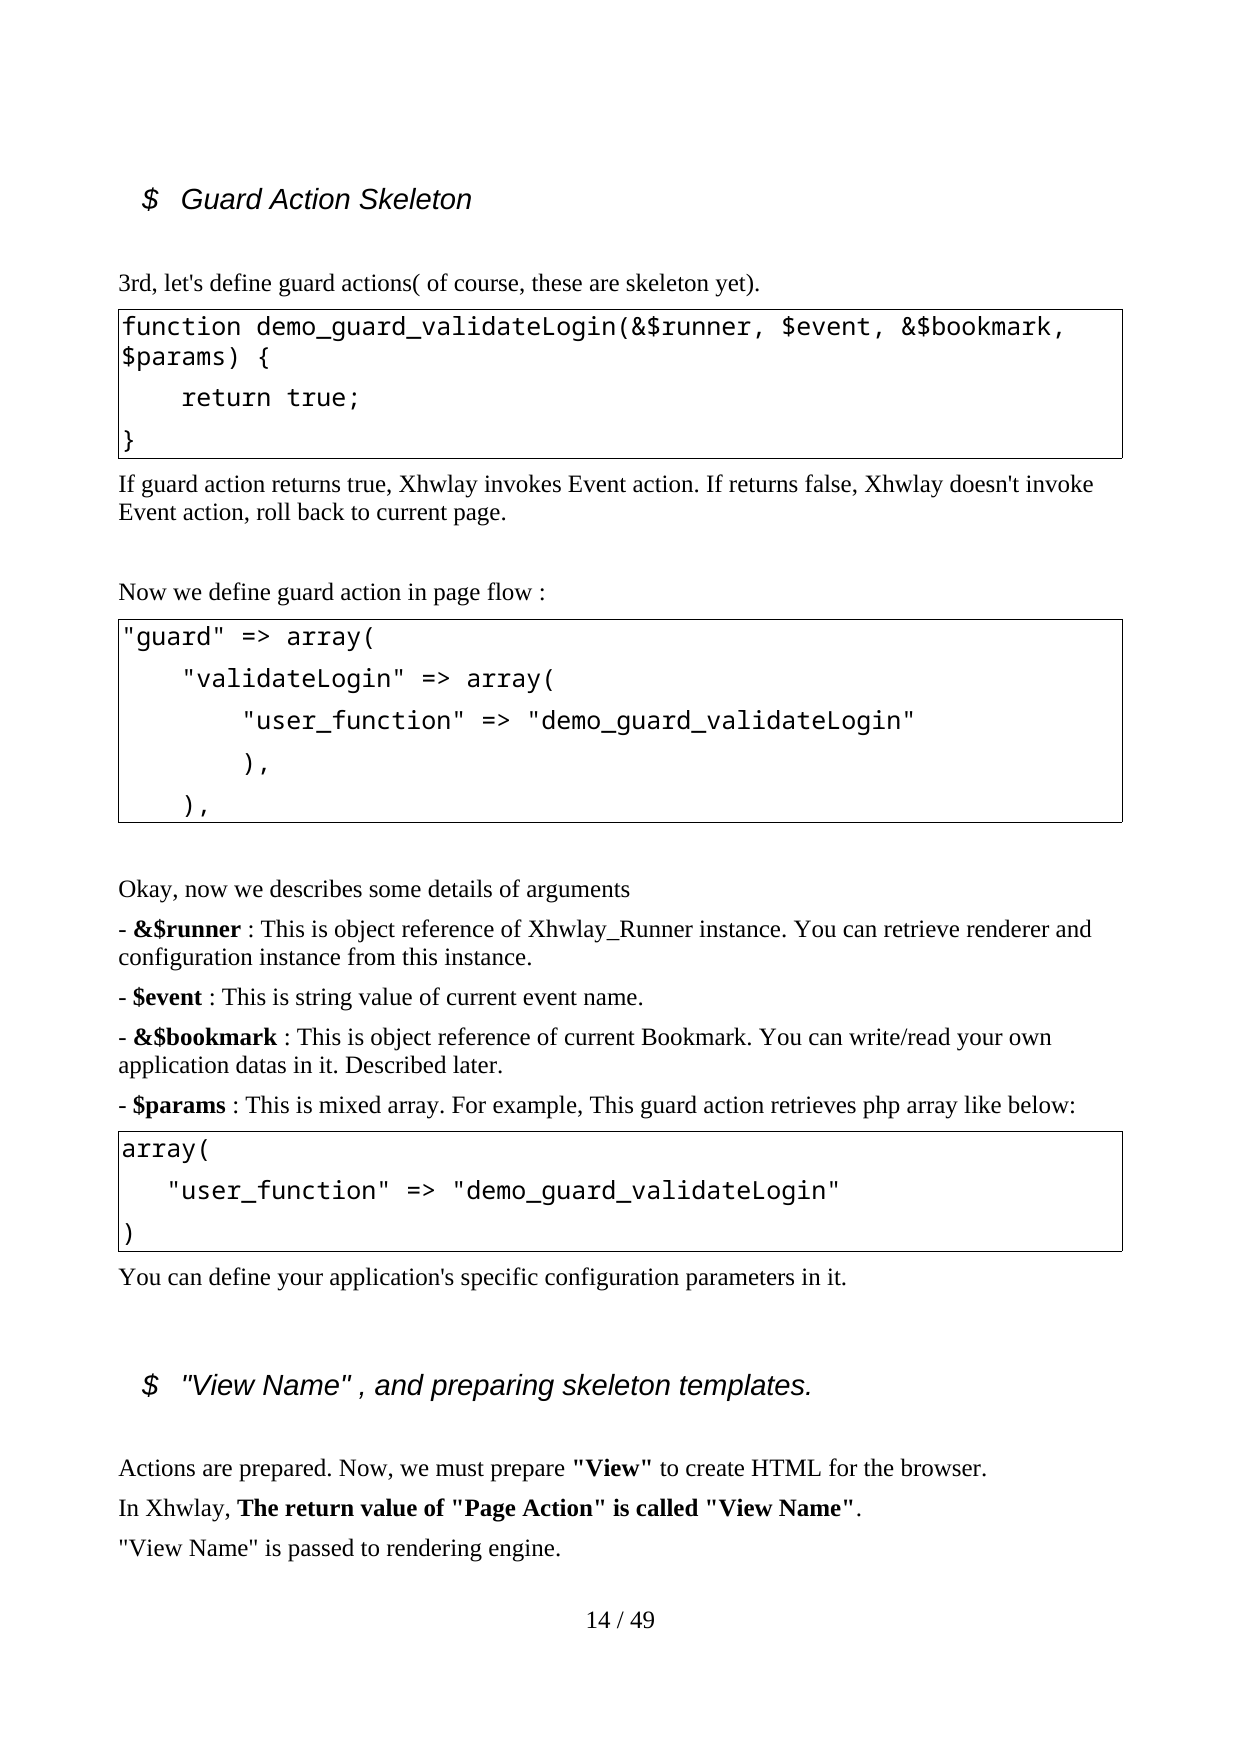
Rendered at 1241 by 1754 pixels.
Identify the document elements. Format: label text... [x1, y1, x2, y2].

text - &$runner : This is object reference of Xhwlay_Runner instance. You can retrieve renderer and configuration instance from this instance. [118, 915, 1122, 970]
text 3rd, let's define guard actions( of course, these are skeleton yet). [118, 269, 1122, 296]
text If guard action returns true, Xhwlay invokes Event action. If returns false, Xhwlay doesn't invoke Event action, roll back to current page. [118, 470, 1122, 526]
subtitle Guard Action Skeleton [142, 183, 1122, 216]
text "user_function" => "demo_guard_validateLogin" [119, 703, 1122, 735]
text array( [119, 1132, 1122, 1164]
text } [119, 422, 1122, 458]
text - $params : This is mixed array. For example, This guard action retrieves php array like below: [118, 1091, 1122, 1119]
text return true; [119, 380, 1122, 413]
text In Xhwlay, The return value of "Page Action" is called "View Name". [118, 1494, 1122, 1522]
text - $event : This is string value of current event name. [118, 983, 1122, 1011]
text ), [119, 744, 1122, 777]
text "user_function" => "demo_guard_validateLogin" [119, 1173, 1122, 1206]
text "View Name" is passed to rendering engine. [118, 1534, 1122, 1562]
text Now we define guard action in page flow : [118, 578, 1122, 606]
text ) [119, 1215, 1122, 1251]
text You can define your application's specific configuration parameters in it. [118, 1263, 1122, 1291]
text Actions are prepared. Now, we must prepare "View" to create HTML for the browser. [118, 1454, 1122, 1482]
text - &$bookmark : This is object reference of current Bookmark. You can write/read your own application datas in it. Described later. [118, 1023, 1122, 1078]
text "guard" => array( [119, 620, 1122, 651]
text Okay, now we describes some details of arguments [118, 875, 1122, 902]
text function demo_guard_validateLogin(&$runner, $event, &$bookmark, $params) { [119, 310, 1122, 371]
text "validateLogin" => array( [119, 661, 1122, 693]
subtitle "View Name" , and preparing skeleton templates. [142, 1369, 1122, 1401]
text ), [119, 787, 1122, 822]
